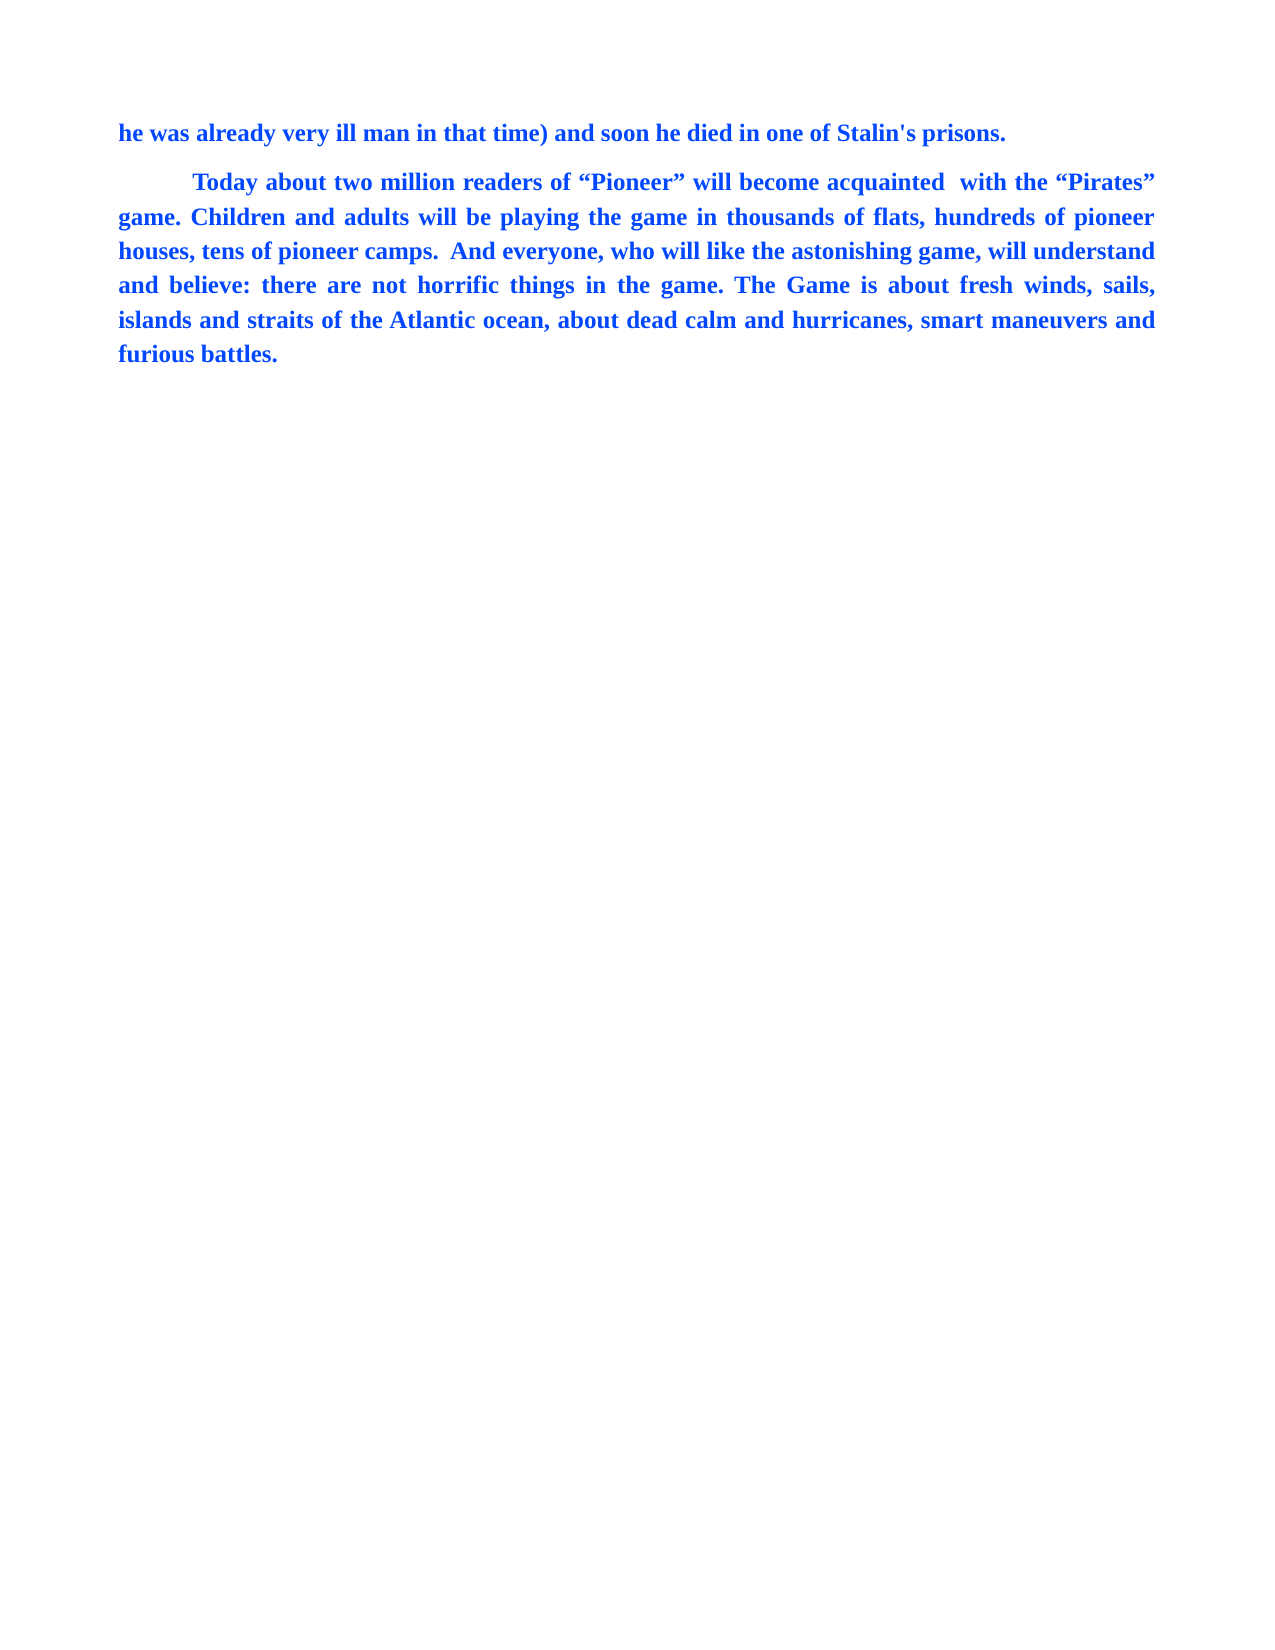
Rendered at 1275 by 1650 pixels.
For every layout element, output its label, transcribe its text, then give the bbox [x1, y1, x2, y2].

text Today about two million readers of “Pioneer” will become acquainted with the “Pirates” game. Children and adults will be playing the game in thousands of flats, hundreds of pioneer houses, tens of pioneer camps. And everyone, who will like the astonishing game, will understand and believe: there are not horrific things in the game. The Game is about fresh winds, sails, islands and straits of the Atlantic ocean, about dead calm and hurricanes, smart maneuvers and furious battles. [118, 167, 1157, 368]
text he was already very ill man in that time) and soon he died in one of Stalin's prisons. [118, 118, 1157, 147]
